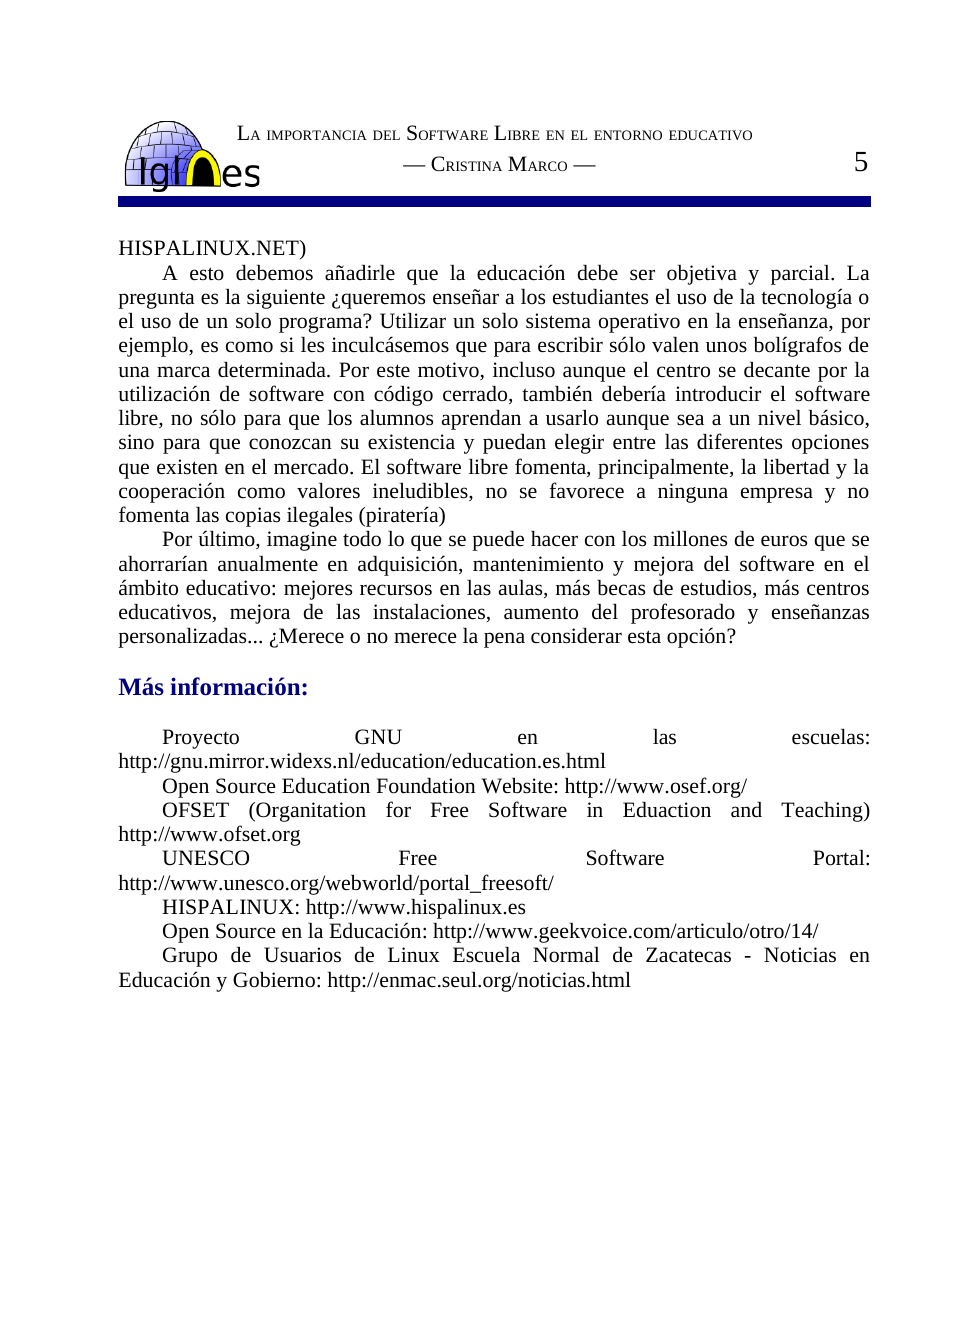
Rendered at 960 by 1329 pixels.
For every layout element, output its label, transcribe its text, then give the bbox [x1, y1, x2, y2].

text HISPALINUX: http://www.hispalinux.es [118, 895, 871, 919]
text Por último, imagine todo lo que se puede hacer con los millones de euros que se ahorrarían anualmente en adquisición, mantenimiento y mejora del software en el ámbito educativo: mejores recursos en las aulas, más becas de estudios, más centros educativos, mejora de las instalaciones, aumento del profesorado y enseñanzas personalizadas... ¿Merece o no merece la pena considerar esta opción? [118, 527, 871, 649]
text Open Source en la Educación: http://www.geekvoice.com/articulo/otro/14/ [118, 919, 871, 943]
text A esto debemos añadirle que la educación debe ser objetiva y parcial. La pregunta es la siguiente ¿queremos enseñar a los estudiantes el uso de la tecnología o el uso de un solo programa? Utilizar un solo sistema operativo en la enseñanza, por ejemplo, es como si les inculcásemos que para escribir sólo valen unos bolígrafos de una marca determinada. Por este motivo, incluso aunque el centro se decante por la utilización de software con código cerrado, también debería introducir el software libre, no sólo para que los alumnos aprendan a usarlo aunque sea a un nivel básico, sino para que conozcan su existencia y puedan elegir entre las diferentes opciones que existen en el mercado. El software libre fomenta, principalmente, la libertad y la cooperación como valores ineludibles, no se favorece a ninguna empresa y no fomenta las copias ilegales (piratería) [118, 260, 871, 527]
text Open Source Education Foundation Website: http://www.osef.org/ [118, 773, 871, 798]
text Proyecto GNU en las escuelas: http://gnu.mirror.widexs.nl/education/education.es.html [118, 725, 871, 773]
text - HISPALINUX.NET) [118, 236, 871, 260]
text UNESCO Free Software Portal: http://www.unesco.org/webworld/portal_freesoft/ [118, 846, 871, 895]
text OFSET (Organitation for Free Software in Eduaction and Teaching) http://www.ofset.org [118, 798, 871, 846]
text Grupo de Usuarios de Linux Escuela Normal de Zacatecas - Noticias en Educación y Gobierno: http://enmac.seul.org/noticias.html [118, 943, 871, 992]
picture [124, 121, 260, 192]
text Más información: [118, 673, 871, 701]
